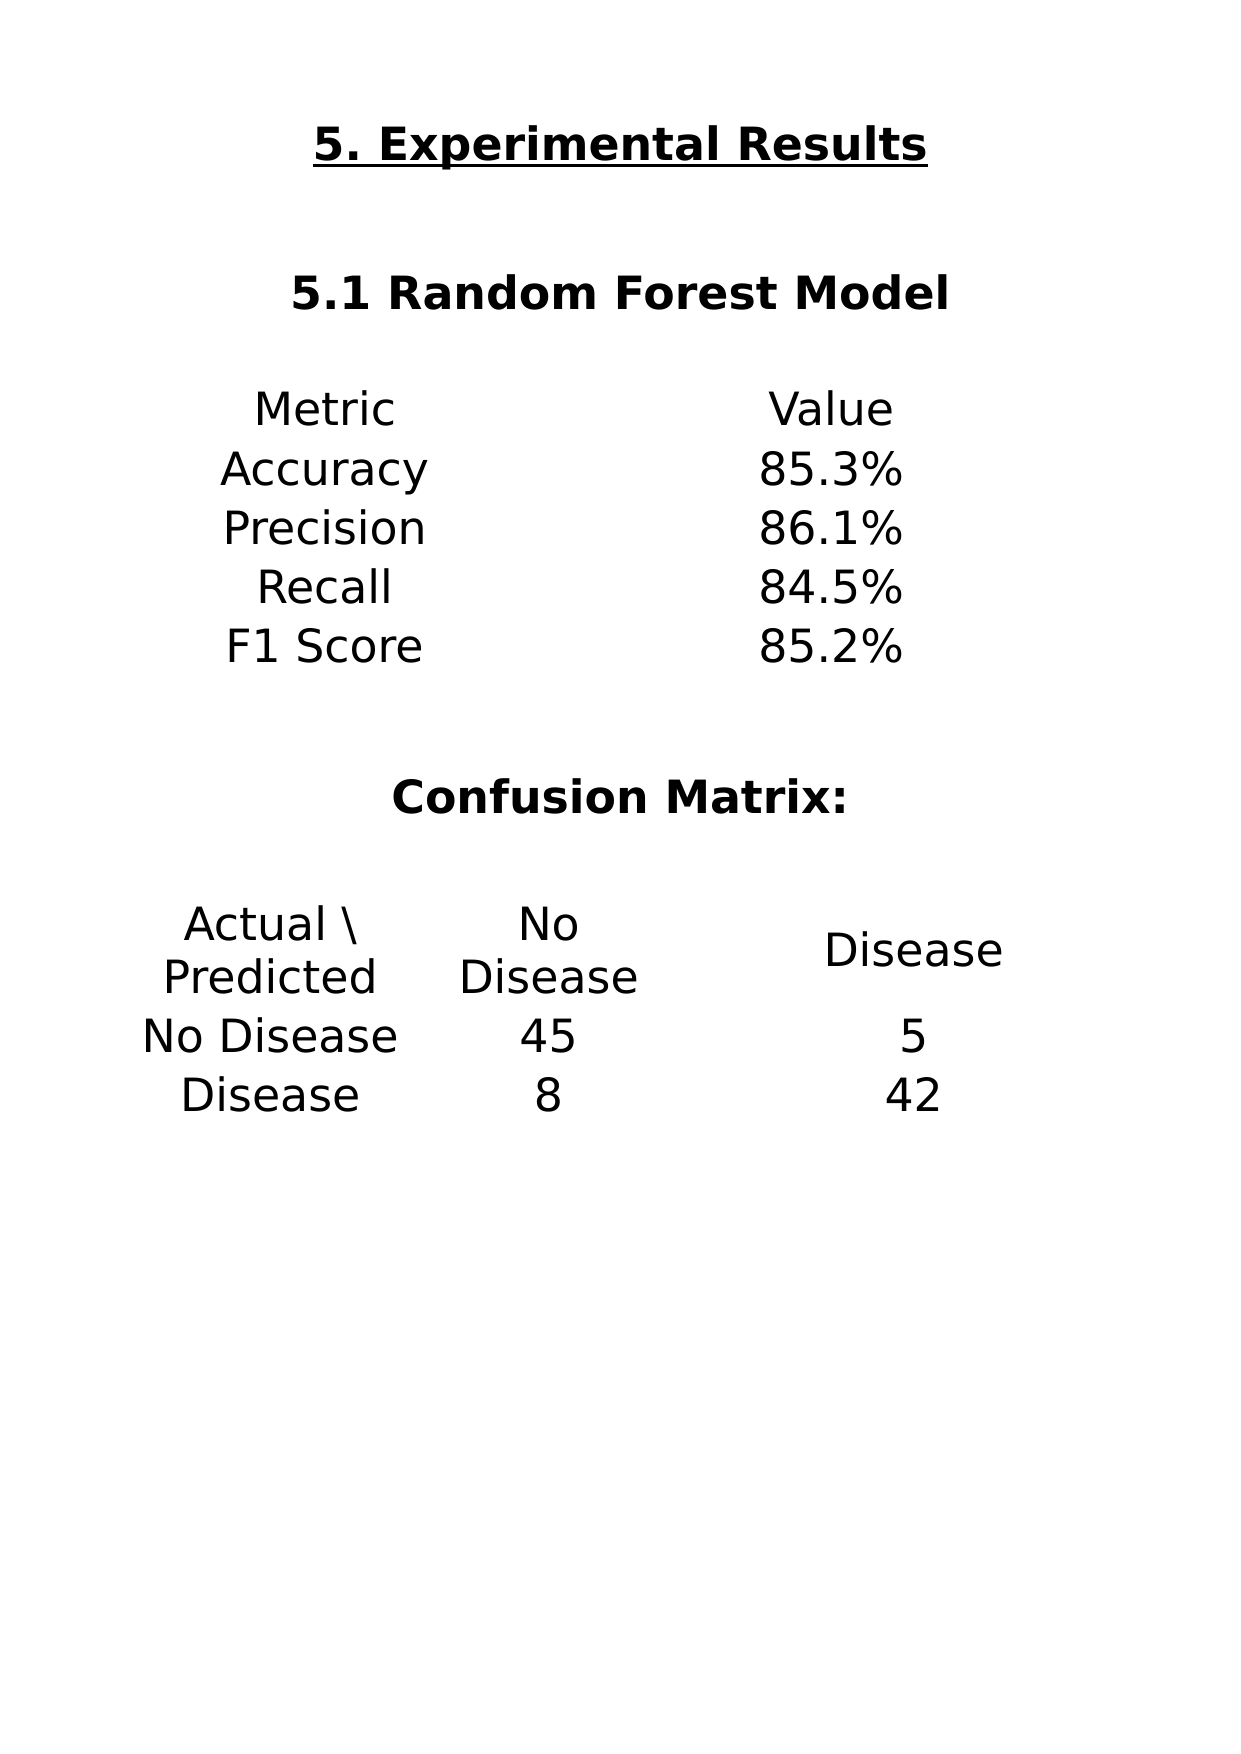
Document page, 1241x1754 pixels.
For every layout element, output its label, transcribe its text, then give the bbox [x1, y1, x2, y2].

text Confusion Matrix: [118, 771, 1122, 824]
table_cell Precision [118, 499, 531, 558]
table_cell F1 Score [118, 617, 531, 676]
table_cell Recall [118, 558, 531, 617]
table_header Disease [675, 895, 1152, 1007]
table_header Value [531, 380, 1131, 439]
table_cell 85.2% [531, 617, 1131, 676]
table_cell Accuracy [118, 439, 531, 498]
table_cell 84.5% [531, 558, 1131, 617]
table_cell 42 [675, 1066, 1152, 1126]
subtitle 5. Experimental Results [118, 118, 1122, 171]
table_cell Disease [118, 1066, 422, 1126]
table_cell No Disease [118, 1007, 422, 1066]
subtitle 5.1 Random Forest Model [118, 267, 1122, 320]
table_cell 8 [422, 1066, 675, 1126]
table_cell 86.1% [531, 499, 1131, 558]
table_header Actual \ Predicted [118, 895, 422, 1007]
table_cell 5 [675, 1007, 1152, 1066]
table_header Metric [118, 380, 531, 439]
table_cell 45 [422, 1007, 675, 1066]
table_cell 85.3% [531, 439, 1131, 498]
table_header No Disease [422, 895, 675, 1007]
